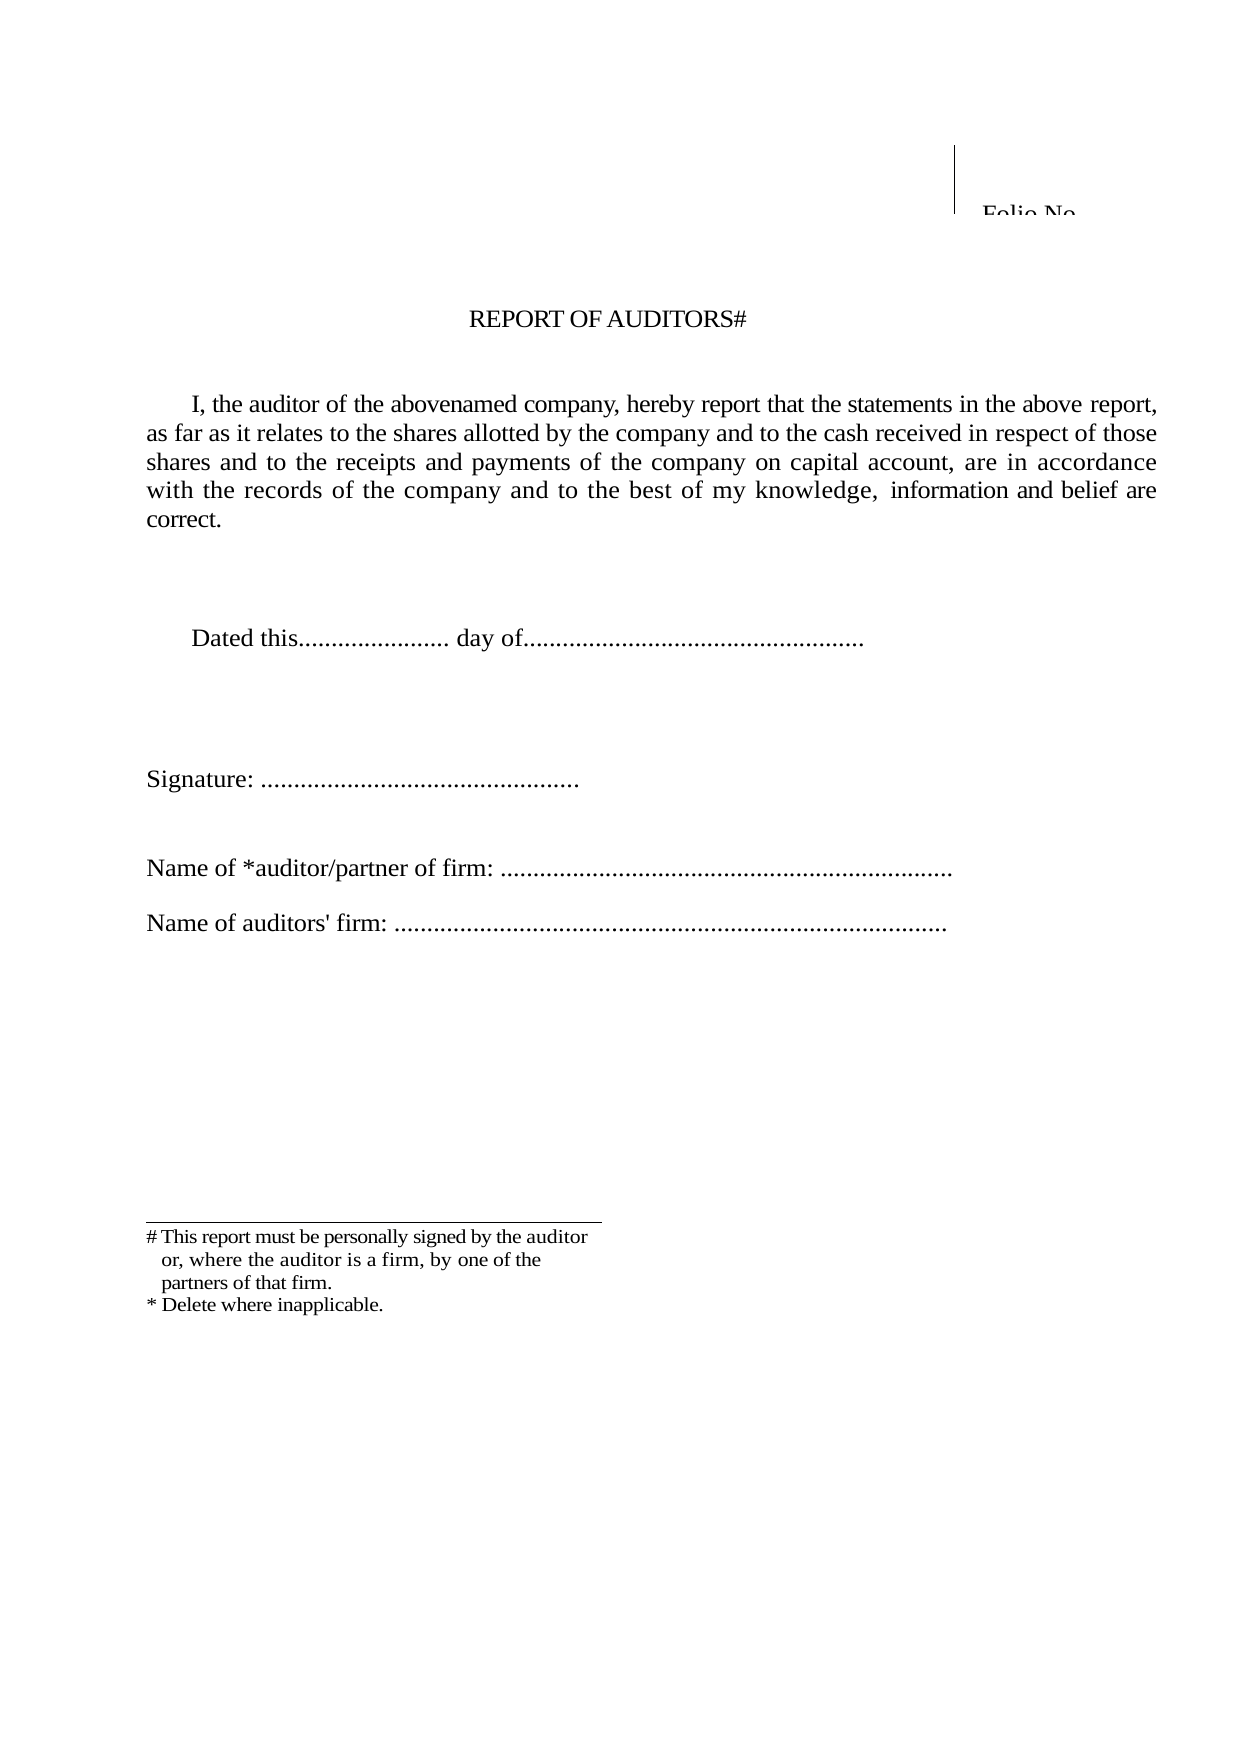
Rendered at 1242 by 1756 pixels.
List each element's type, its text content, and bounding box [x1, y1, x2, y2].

table_cell [541, 145, 641, 214]
text Name of *auditor/partner of firm: [146, 853, 1165, 882]
text # This report must be personally signed by the auditor or, where the auditor is a firm, by one of the partners of that firm. [146, 1223, 602, 1293]
table_header FORM 51 CONTINUATION SHEET Name of Company: Company No: [146, 145, 541, 214]
table_header FORM 51 Folio No [955, 145, 1102, 214]
table_cell [641, 145, 954, 214]
text Signature: [146, 764, 1165, 793]
text I, the auditor of the abovenamed company, hereby report that the statements in the above report, as far as it relates to the shares allotted by the company and to the cash received in respect of those shares and to the receipts and payments of the company on capital account, are in accordance with the records of the company and to the best of my knowledge, information and belief are correct. [146, 389, 1157, 533]
text Dated this day of [191, 623, 1165, 652]
text REPORT OF AUDITORS# [468, 304, 1165, 333]
text * Delete where inapplicable. [146, 1293, 1165, 1316]
text Name of auditors' firm: [146, 908, 1165, 937]
